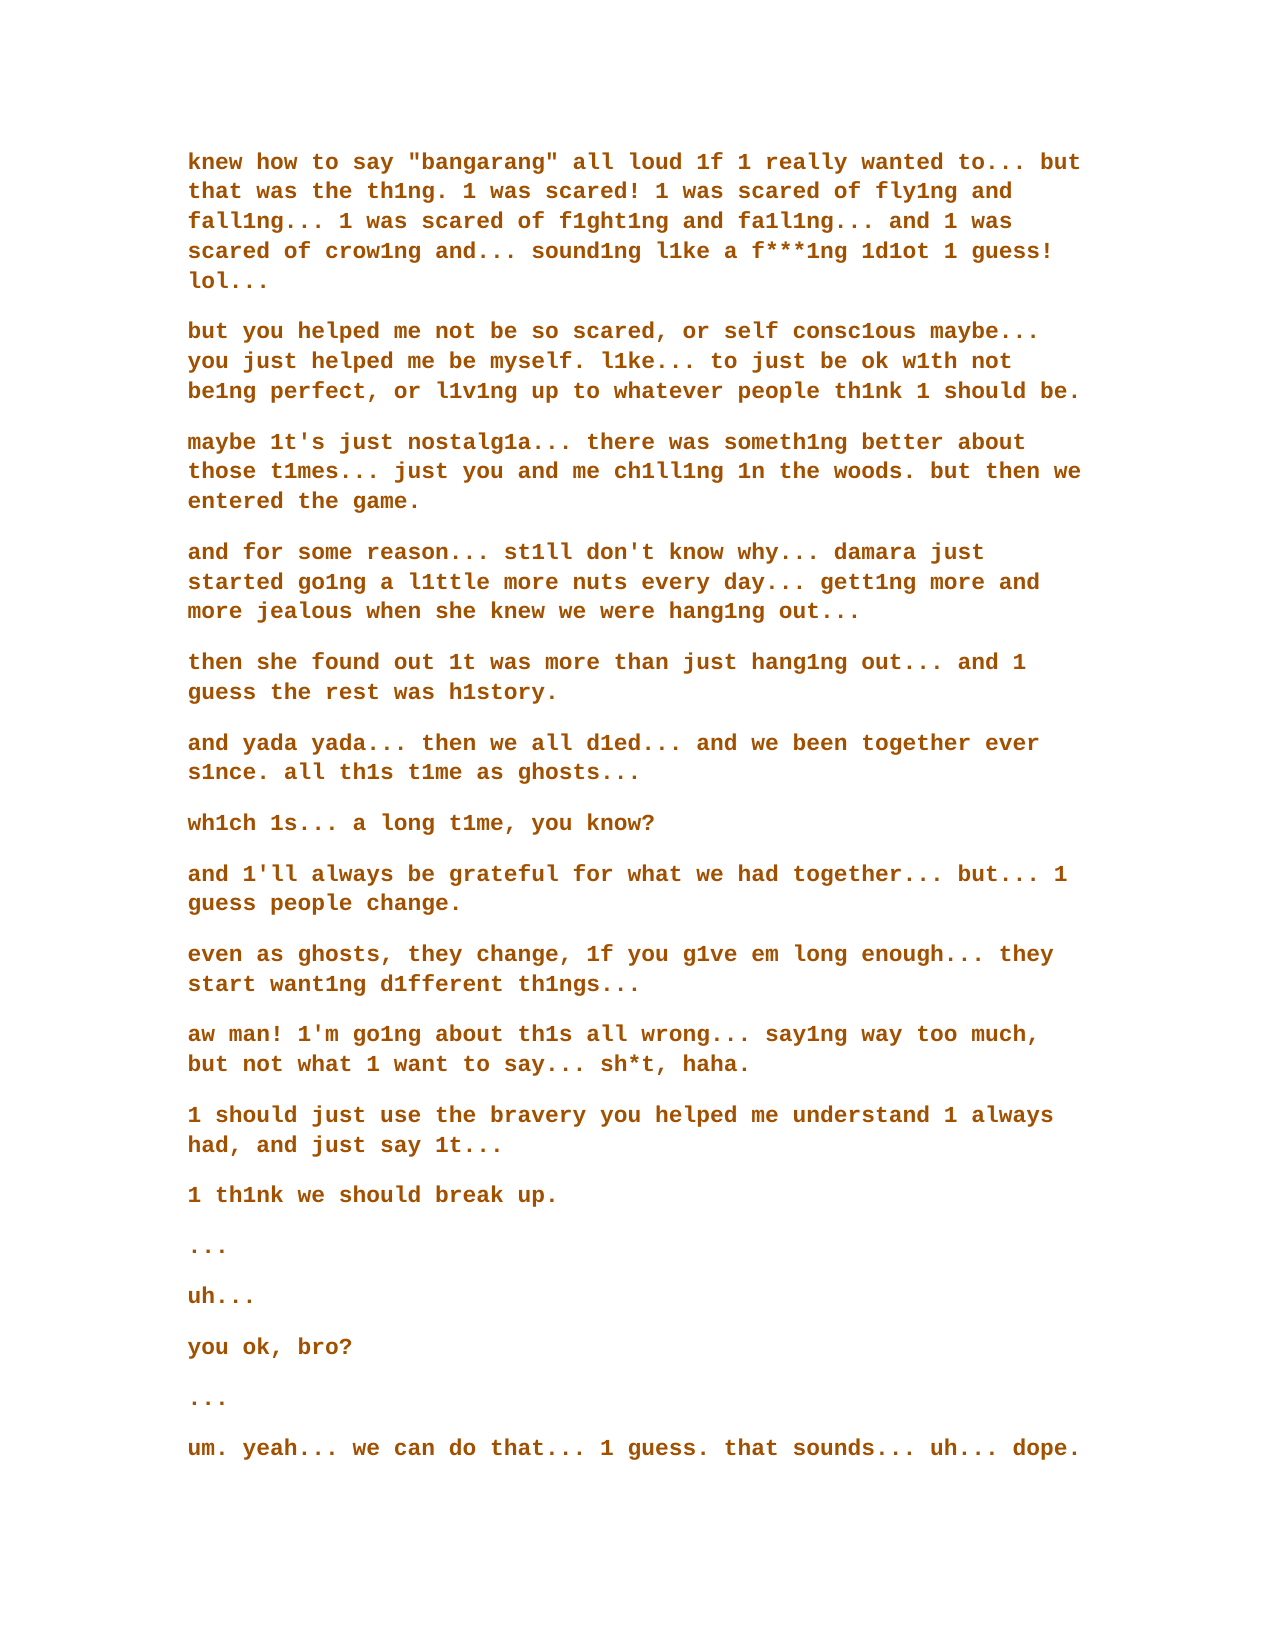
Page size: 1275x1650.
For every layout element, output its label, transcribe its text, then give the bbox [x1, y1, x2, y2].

text knew how to say "bangarang" all loud 1f 1 really wanted to... but that was the th1ng. 1 was scared! 1 was scared of fly1ng and fall1ng... 1 was scared of f1ght1ng and fa1l1ng... and 1 was scared of crow1ng and... sound1ng l1ke a f***1ng 1d1ot 1 guess! lol... [187, 150, 1087, 295]
text but you helped me not be so scared, or self consc1ous maybe... you just helped me be myself. l1ke... to just be ok w1th not be1ng perfect, or l1v1ng up to whatever people th1nk 1 should be. [187, 320, 1087, 405]
text even as ghosts, they change, 1f you g1ve em long enough... they start want1ng d1fferent th1ngs... [187, 942, 1087, 998]
text uh... [187, 1285, 1087, 1311]
text you ok, bro? [187, 1335, 1087, 1361]
text ... [187, 1234, 1087, 1260]
text wh1ch 1s... a long t1me, you know? [187, 811, 1087, 837]
text and yada yada... then we all d1ed... and we been together ever s1nce. all th1s t1me as ghosts... [187, 731, 1087, 787]
text aw man! 1'm go1ng about th1s all wrong... say1ng way too much, but not what 1 want to say... sh*t, haha. [187, 1023, 1087, 1078]
text 1 th1nk we should break up. [187, 1183, 1087, 1209]
text and 1'll always be grateful for what we had together... but... 1 guess people change. [187, 862, 1087, 918]
text um. yeah... we can do that... 1 guess. that sounds... uh... dope. [187, 1437, 1087, 1463]
text 1 should just use the bravery you helped me understand 1 always had, and just say 1t... [187, 1103, 1087, 1159]
text ... [187, 1386, 1087, 1412]
text and for some reason... st1ll don't know why... damara just started go1ng a l1ttle more nuts every day... gett1ng more and more jealous when she knew we were hang1ng out... [187, 540, 1087, 626]
text maybe 1t's just nostalg1a... there was someth1ng better about those t1mes... just you and me ch1ll1ng 1n the woods. but then we entered the game. [187, 430, 1087, 516]
text then she found out 1t was more than just hang1ng out... and 1 guess the rest was h1story. [187, 650, 1087, 706]
